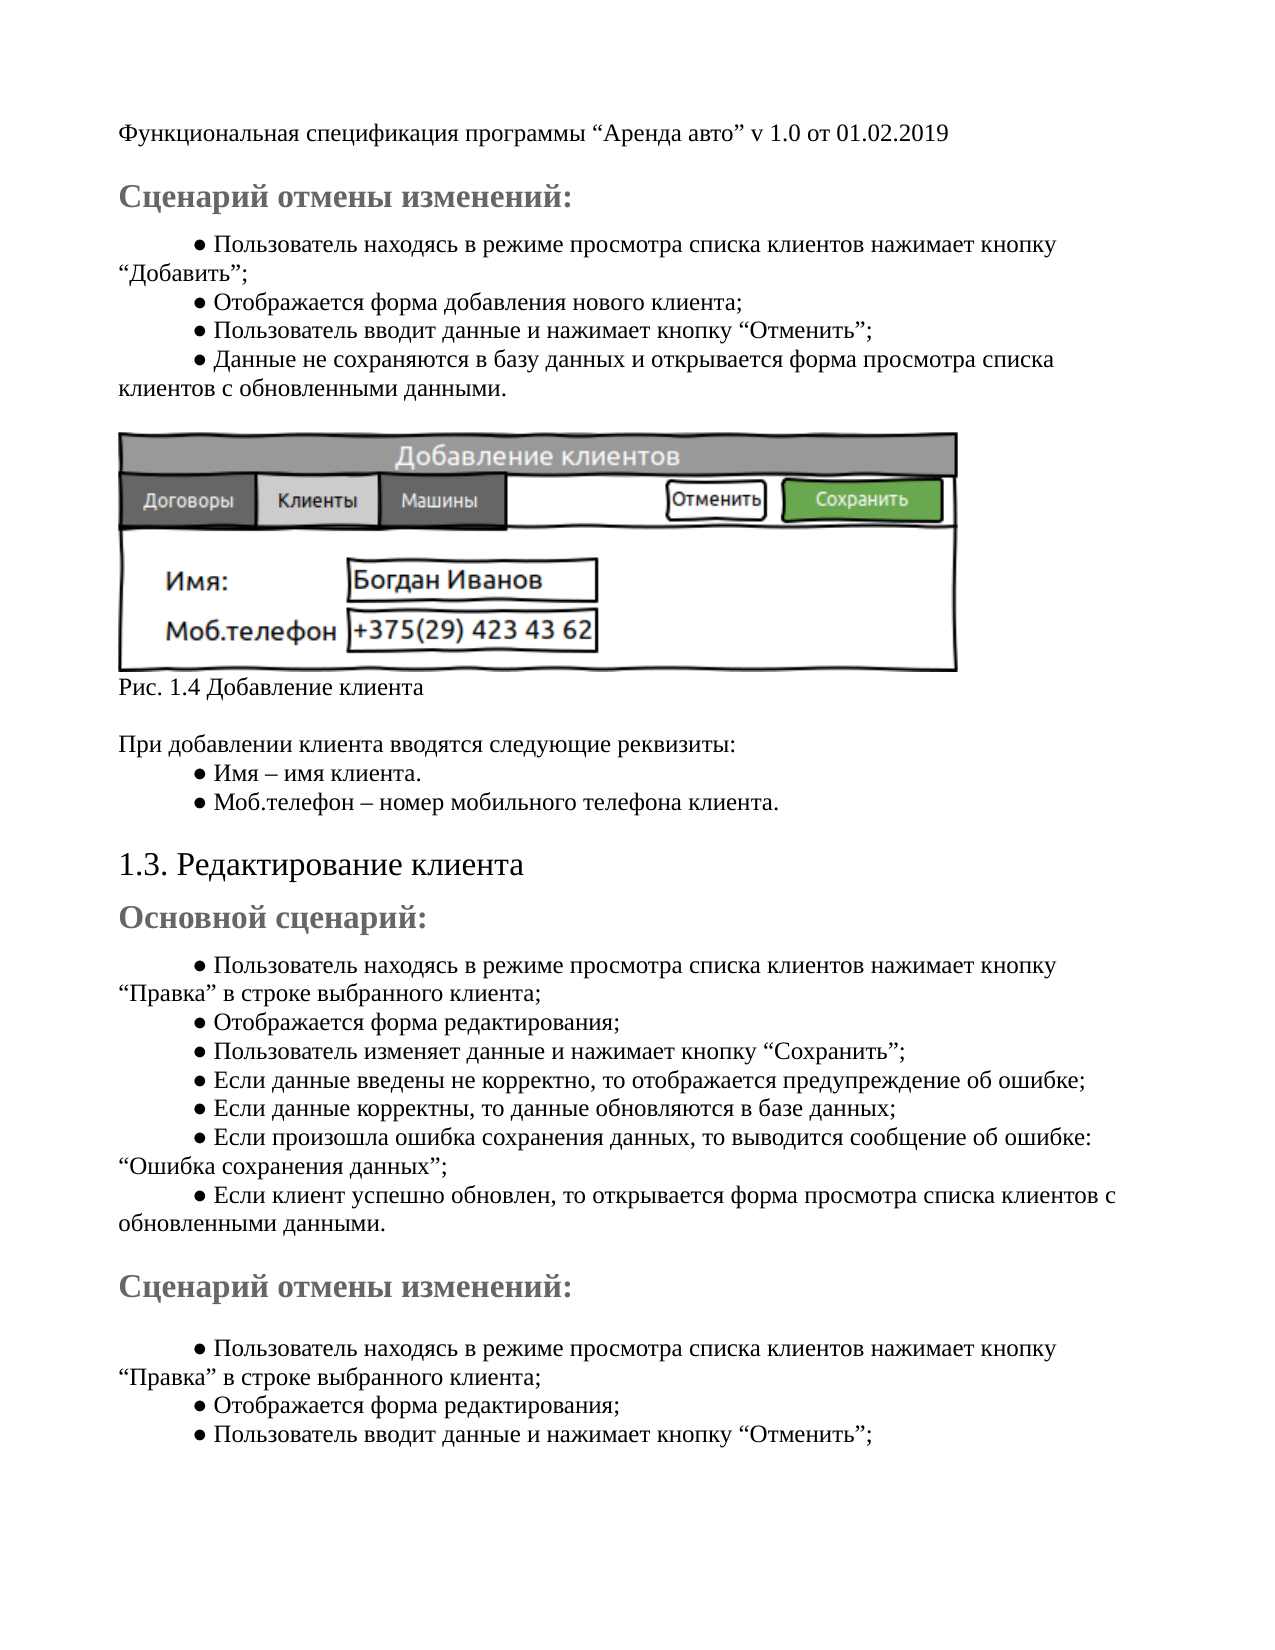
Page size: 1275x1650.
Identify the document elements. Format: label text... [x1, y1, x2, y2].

text ● Отображается форма редактирования; [118, 1007, 1157, 1036]
text При добавлении клиента вводятся следующие реквизиты: [118, 729, 1157, 758]
text ● Пользователь находясь в режиме просмотра списка клиентов нажимает кнопку “Правка” в строке выбранного клиента; [118, 950, 1157, 1007]
text ● Если данные корректны, то данные обновляются в базе данных; [118, 1093, 1157, 1122]
text ● Отображается форма добавления нового клиента; [118, 287, 1157, 315]
text ● Данные не сохраняются в базу данных и открывается форма просмотра списка клиентов с обновленными данными. [118, 344, 1157, 402]
text ● Имя – имя клиента. [118, 758, 1157, 787]
text ● Пользователь изменяет данные и нажимает кнопку “Сохранить”; [118, 1036, 1157, 1065]
text ● Пользователь находясь в режиме просмотра списка клиентов нажимает кнопку “Добавить”; [118, 229, 1157, 287]
text ● Отображается форма редактирования; [118, 1391, 1157, 1419]
text Сценарий отмены изменений: [118, 1266, 1157, 1304]
text ● Если клиент успешно обновлен, то открывается форма просмотра списка клиентов с [118, 1180, 1157, 1208]
text ● Пользователь вводит данные и нажимает кнопку “Отменить”; [118, 315, 1157, 344]
text 1.3. Редактирование клиента [118, 844, 1157, 883]
text обновленными данными. [118, 1208, 1157, 1237]
text ● Моб.телефон – номер мобильного телефона клиента. [118, 787, 1157, 816]
text Сценарий отмены изменений: [118, 176, 1157, 215]
text ● Если произошла ошибка сохранения данных, то выводится сообщение об ошибке: “Ошибка сохранения данных”; [118, 1122, 1157, 1180]
text Основной сценарий: [118, 897, 1157, 935]
picture [117, 431, 958, 672]
text ● Пользователь находясь в режиме просмотра списка клиентов нажимает кнопку “Правка” в строке выбранного клиента; [118, 1333, 1157, 1391]
text ● Если данные введены не корректно, то отображается предупреждение об ошибке; [118, 1065, 1157, 1093]
text ● Пользователь вводит данные и нажимает кнопку “Отменить”; [118, 1419, 1157, 1448]
text Рис. 1.4 Добавление клиента [118, 430, 1157, 701]
